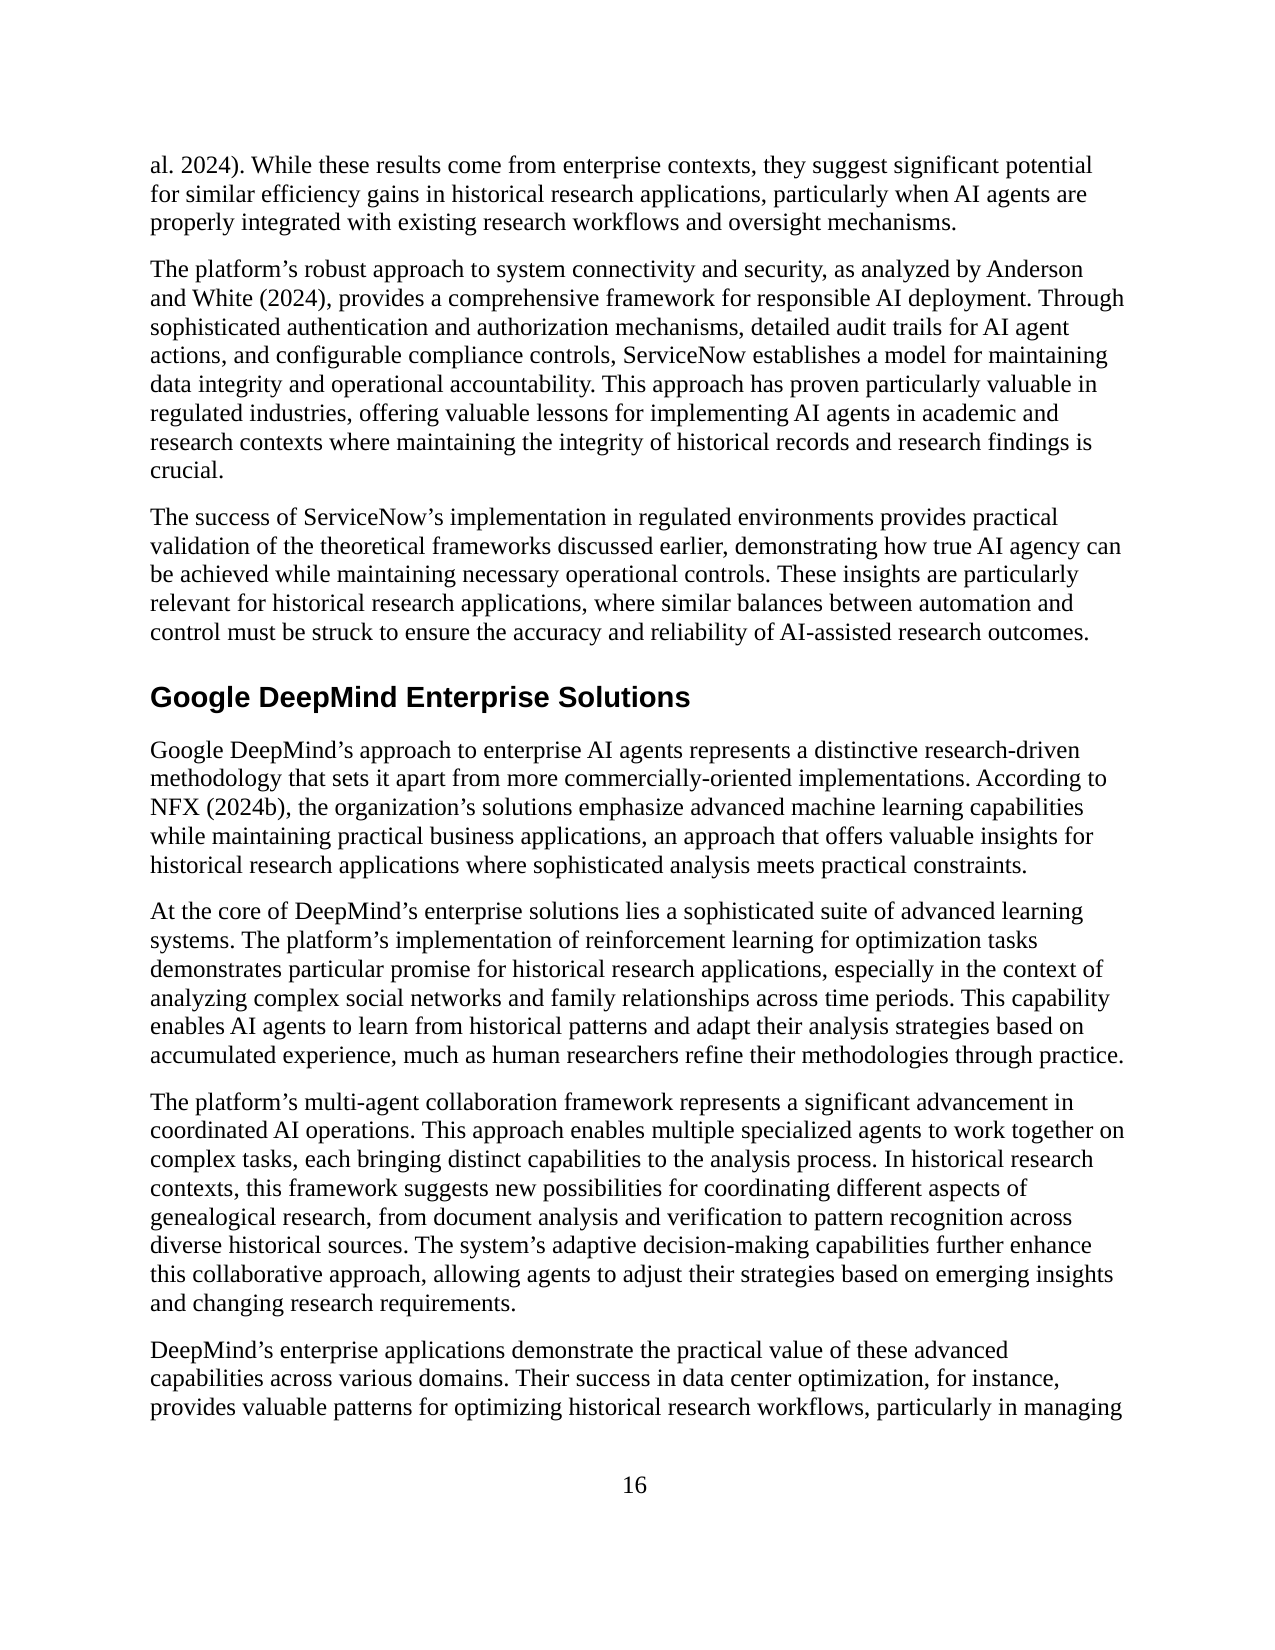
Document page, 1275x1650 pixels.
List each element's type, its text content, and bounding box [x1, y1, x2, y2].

text DeepMind’s enterprise applications demonstrate the practical value of these advanced capabilities across various domains. Their success in data center optimization, for instance, provides valuable patterns for optimizing historical research workflows, particularly in managing [150, 1335, 1125, 1421]
text At the core of DeepMind’s enterprise solutions lies a sophisticated suite of advanced learning systems. The platform’s implementation of reinforcement learning for optimization tasks demonstrates particular promise for historical research applications, especially in the context of analyzing complex social networks and family relationships across time periods. This capability enables AI agents to learn from historical patterns and adapt their analysis strategies based on accumulated experience, much as human researchers refine their methodologies through practice. [150, 896, 1125, 1069]
text Google DeepMind’s approach to enterprise AI agents represents a distinctive research-driven methodology that sets it apart from more commercially-oriented implementations. According to NFX (2024b), the organization’s solutions emphasize advanced machine learning capabilities while maintaining practical business applications, an approach that offers valuable insights for historical research applications where sophisticated analysis meets practical constraints. [150, 735, 1125, 878]
text The success of ServiceNow’s implementation in regulated environments provides practical validation of the theoretical frameworks discussed earlier, demonstrating how true AI agency can be achieved while maintaining necessary operational controls. These insights are particularly relevant for historical research applications, where similar balances between automation and control must be struck to ensure the accuracy and reliability of AI-assisted research outcomes. [150, 502, 1125, 646]
text The platform’s robust approach to system connectivity and security, as analyzed by Anderson and White (2024), provides a comprehensive framework for responsible AI deployment. Through sophisticated authentication and authorization mechanisms, detailed audit trails for AI agent actions, and configurable compliance controls, ServiceNow establishes a model for maintaining data integrity and operational accountability. This approach has proven particularly valuable in regulated industries, offering valuable lessons for implementing AI agents in academic and research contexts where maintaining the integrity of historical records and research findings is crucial. [150, 254, 1125, 484]
text al. 2024). While these results come from enterprise contexts, they suggest significant potential for similar efficiency gains in historical research applications, particularly when AI agents are properly integrated with existing research workflows and oversight mechanisms. [150, 150, 1125, 236]
subtitle Google DeepMind Enterprise Solutions [150, 680, 1125, 713]
text The platform’s multi-agent collaboration framework represents a significant advancement in coordinated AI operations. This approach enables multiple specialized agents to work together on complex tasks, each bringing distinct capabilities to the analysis process. In historical research contexts, this framework suggests new possibilities for coordinating different aspects of genealogical research, from document analysis and verification to pattern recognition across diverse historical sources. The system’s adaptive decision-making capabilities further enhance this collaborative approach, allowing agents to adjust their strategies based on emerging insights and changing research requirements. [150, 1087, 1125, 1317]
